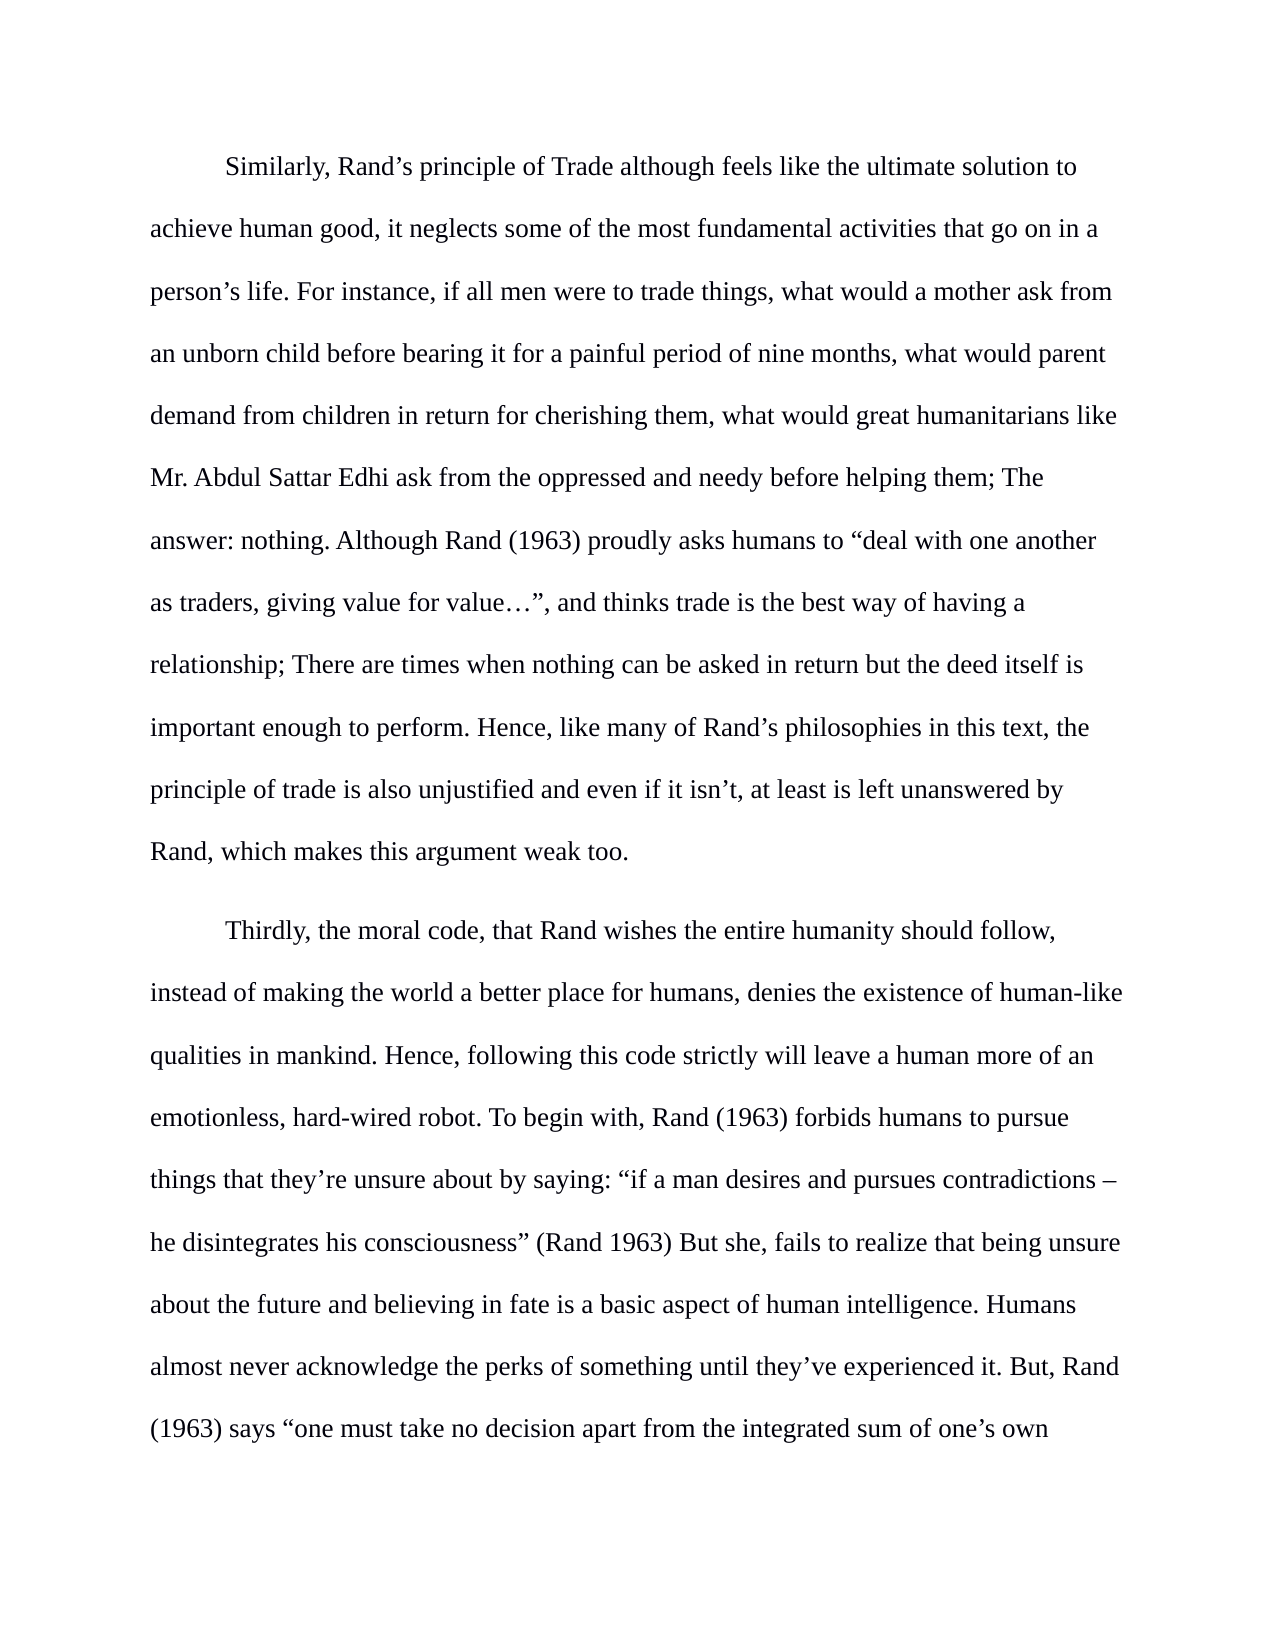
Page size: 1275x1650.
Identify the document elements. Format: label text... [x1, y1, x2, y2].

text Similarly, Rand’s principle of Trade although feels like the ultimate solution to achieve human good, it neglects some of the most fundamental activities that go on in a person’s life. For instance, if all men were to trade things, what would a mother ask from an unborn child before bearing it for a painful period of nine months, what would parent demand from children in return for cherishing them, what would great humanitarians like Mr. Abdul Sattar Edhi ask from the oppressed and needy before helping them; The answer: nothing. Although Rand (1963) proudly asks humans to “deal with one another as traders, giving value for value…”, and thinks trade is the best way of having a relationship; There are times when nothing can be asked in return but the deed itself is important enough to perform. Hence, like many of Rand’s philosophies in this text, the principle of trade is also unjustified and even if it isn’t, at least is left unanswered by Rand, which makes this argument weak too. [150, 150, 1125, 866]
text Thirdly, the moral code, that Rand wishes the entire humanity should follow, instead of making the world a better place for humans, denies the existence of human-like qualities in mankind. Hence, following this code strictly will leave a human more of an emotionless, hard-wired robot. To begin with, Rand (1963) forbids humans to pursue things that they’re unsure about by saying: “if a man desires and pursues contradictions – he disintegrates his consciousness” (Rand 1963) But she, fails to realize that being unsure about the future and believing in fate is a basic aspect of human intelligence. Humans almost never acknowledge the perks of something until they’ve experienced it. But, Rand (1963) says “one must take no decision apart from the integrated sum of one’s own [150, 914, 1125, 1444]
